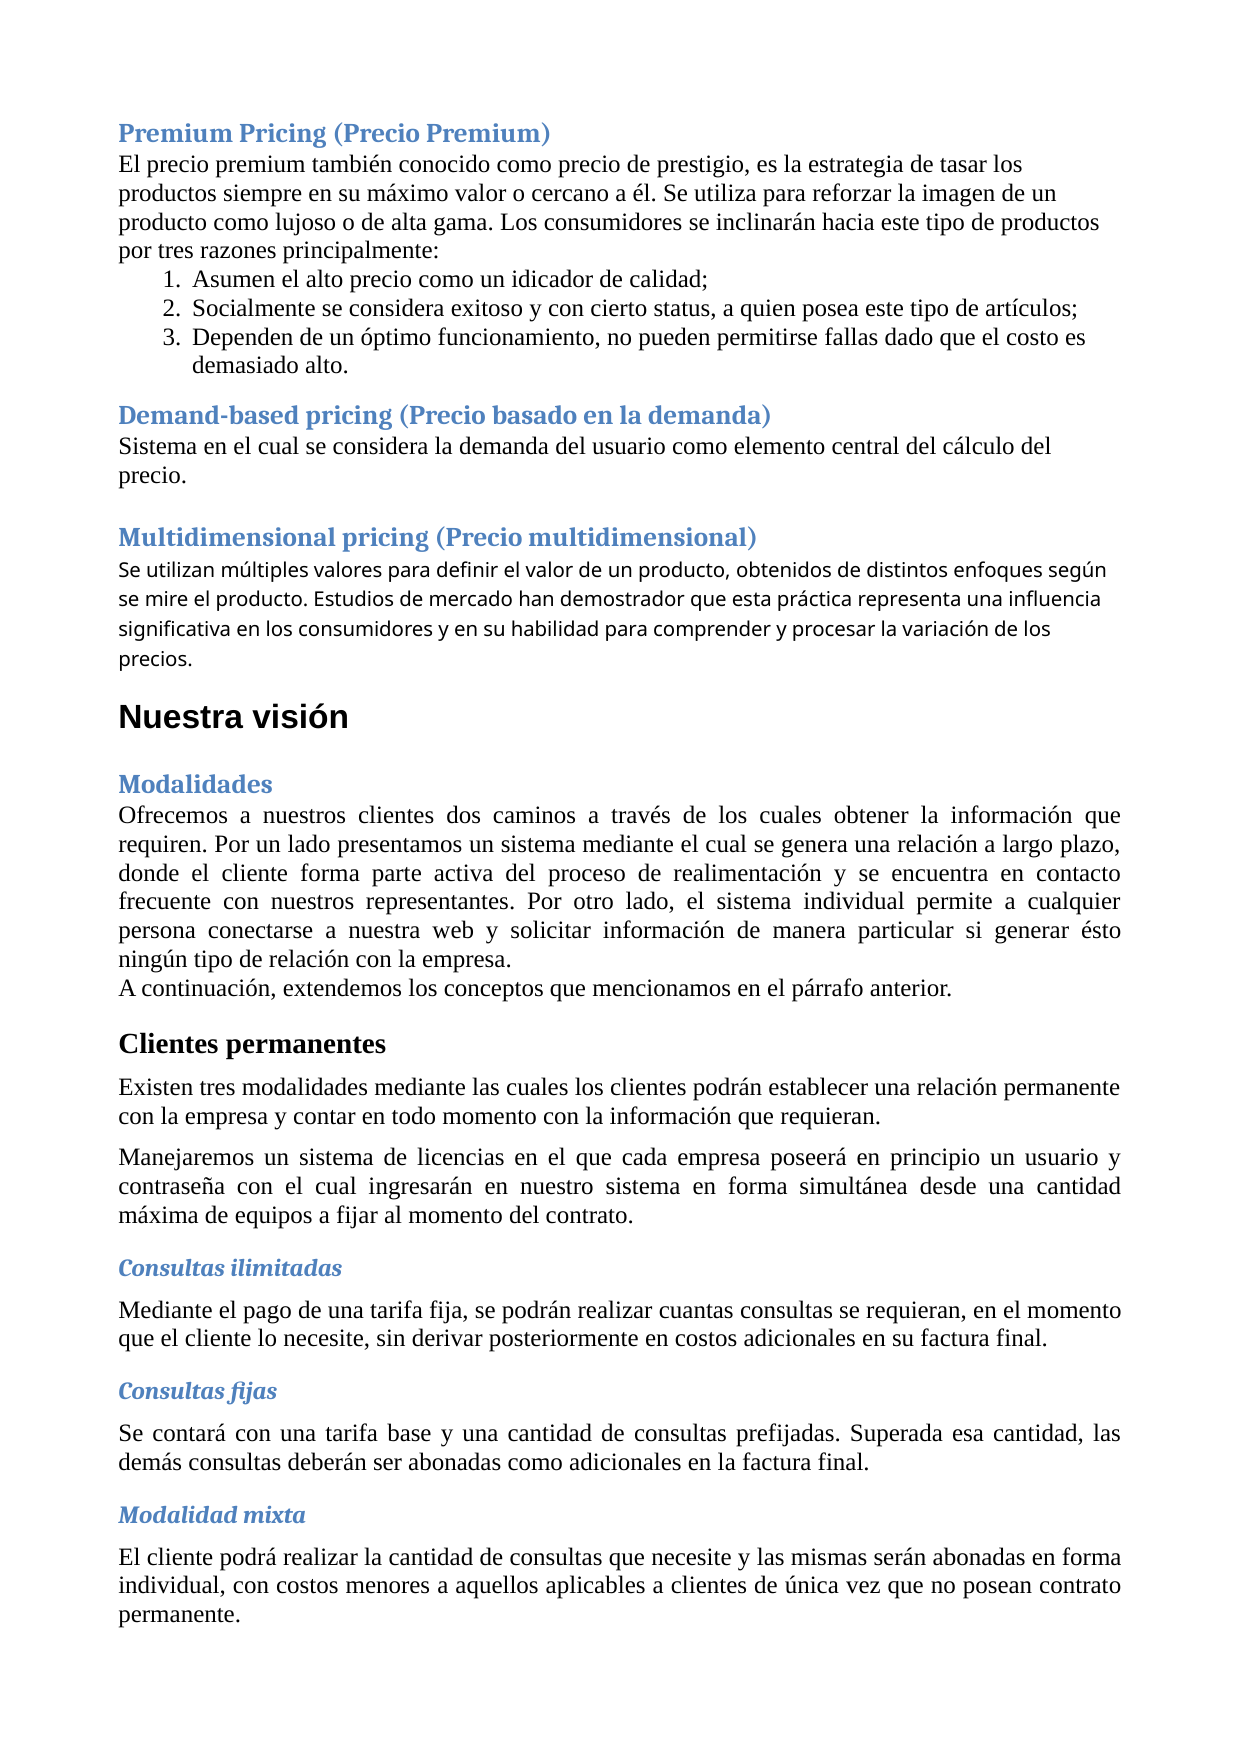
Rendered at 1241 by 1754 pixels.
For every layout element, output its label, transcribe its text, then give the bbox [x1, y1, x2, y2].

text A continuación, extendemos los conceptos que mencionamos en el párrafo anterior. [118, 973, 1122, 1001]
subtitle Consultas ilimitadas [118, 1254, 1122, 1282]
subtitle Premium Pricing (Precio Premium) [118, 118, 1122, 149]
subtitle Clientes permanentes [118, 1026, 1122, 1060]
text Se utilizan múltiples valores para definir el valor de un producto, obtenidos de distintos enfoques según se mire el producto. Estudios de mercado han demostrador que esta práctica representa una influencia significativa en los consumidores y en su habilidad para comprender y procesar la variación de los precios. [118, 553, 1122, 672]
text Se contará con una tarifa base y una cantidad de consultas prefijadas. Superada esa cantidad, las demás consultas deberán ser abonadas como adicionales en la factura final. [118, 1418, 1122, 1476]
list Asumen el alto precio como un idicador de calidad; [162, 264, 1122, 293]
subtitle Consultas fijas [118, 1377, 1122, 1406]
text Ofrecemos a nuestros clientes dos caminos a través de los cuales obtener la información que requiren. Por un lado presentamos un sistema mediante el cual se genera una relación a largo plazo, donde el cliente forma parte activa del proceso de realimentación y se encuentra en contacto frecuente con nuestros representantes. Por otro lado, el sistema individual permite a cualquier persona conectarse a nuestra web y solicitar información de manera particular si generar ésto ningún tipo de relación con la empresa. [118, 800, 1122, 973]
text El cliente podrá realizar la cantidad de consultas que necesite y las mismas serán abonadas en forma individual, con costos menores a aquellos aplicables a clientes de única vez que no posean contrato permanente. [118, 1542, 1122, 1628]
list Socialmente se considera exitoso y con cierto status, a quien posea este tipo de artículos; [162, 293, 1122, 322]
subtitle Modalidad mixta [118, 1501, 1122, 1529]
text Sistema en el cual se considera la demanda del usuario como elemento central del cálculo del precio. [118, 431, 1122, 489]
subtitle Modalidades [118, 769, 1122, 800]
text Existen tres modalidades mediante las cuales los clientes podrán establecer una relación permanente con la empresa y contar en todo momento con la información que requieran. [118, 1072, 1122, 1130]
text Manejaremos un sistema de licencias en el que cada empresa poseerá en principio un usuario y contraseña con el cual ingresarán en nuestro sistema en forma simultánea desde una cantidad máxima de equipos a fijar al momento del contrato. [118, 1142, 1122, 1229]
text El precio premium también conocido como precio de prestigio, es la estrategia de tasar los productos siempre en su máximo valor o cercano a él. Se utiliza para reforzar la imagen de un producto como lujoso o de alta gama. Los consumidores se inclinarán hacia este tipo de productos por tres razones principalmente: [118, 149, 1122, 264]
list Dependen de un óptimo funcionamiento, no pueden permitirse fallas dado que el costo es demasiado alto. [162, 322, 1122, 379]
subtitle Nuestra visión [118, 697, 1122, 736]
text Mediante el pago de una tarifa fija, se podrán realizar cuantas consultas se requieran, en el momento que el cliente lo necesite, sin derivar posteriormente en costos adicionales en su factura final. [118, 1295, 1122, 1352]
subtitle Multidimensional pricing (Precio multidimensional) [118, 522, 1122, 553]
subtitle Demand-based pricing (Precio basado en la demanda) [118, 400, 1122, 431]
